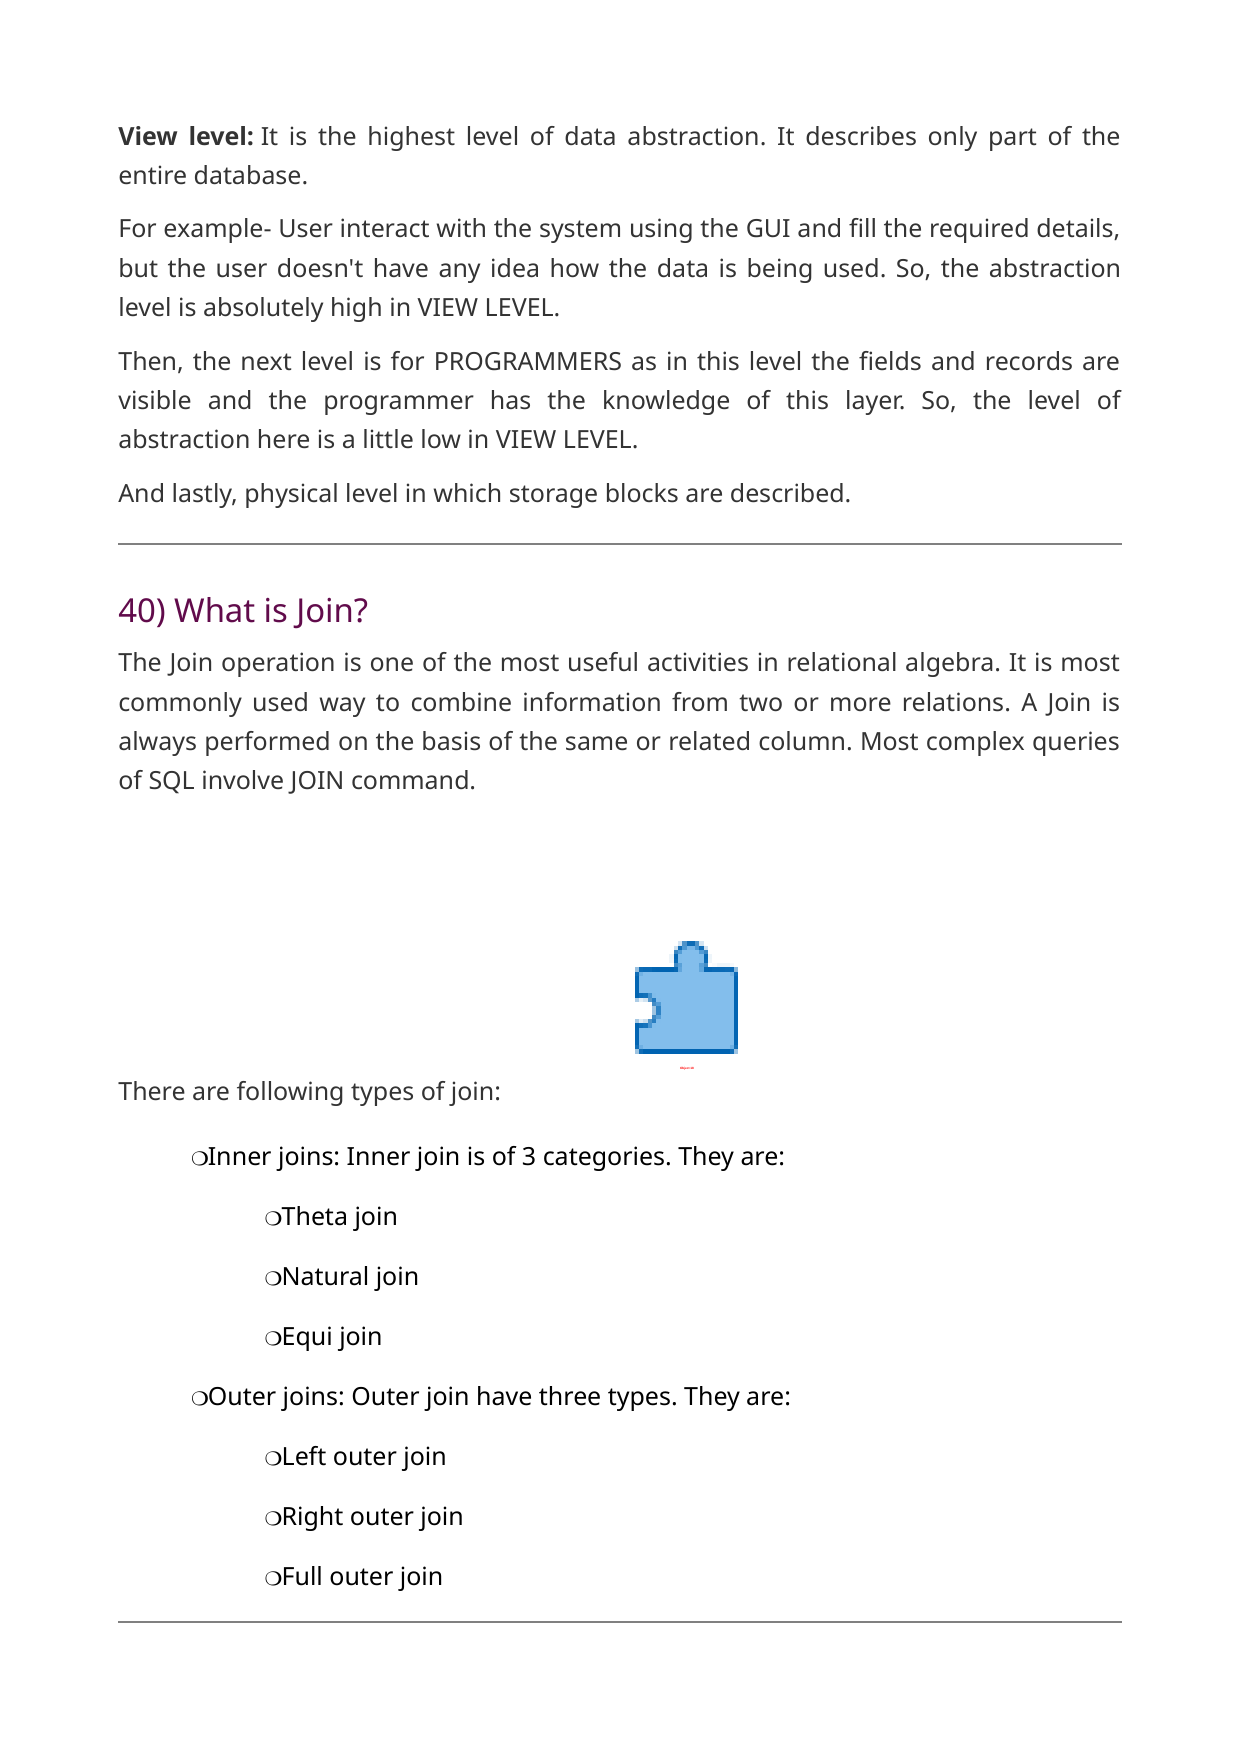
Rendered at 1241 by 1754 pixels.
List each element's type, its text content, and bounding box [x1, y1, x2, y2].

text The Join operation is one of the most useful activities in relational algebra. It is most commonly used way to combine information from two or more relations. A Join is always performed on the basis of the same or related column. Most complex queries of SQL involve JOIN command. [118, 645, 1122, 797]
list Inner joins: Inner join is of 3 categories. They are: [118, 1134, 1122, 1173]
list Right outer join [118, 1493, 1122, 1532]
list Outer joins: Outer join have three types. They are: [118, 1374, 1122, 1413]
subtitle 40) What is Join? [118, 588, 1122, 632]
text View level: It is the highest level of data abstraction. It describes only part of the entire database. [118, 118, 1122, 191]
text There are following types of join: [118, 1074, 1122, 1108]
list Equi join [118, 1314, 1122, 1353]
text For example- User interact with the system using the GUI and fill the required details, but the user doesn't have any idea how the data is being used. So, the abstraction level is absolutely high in VIEW LEVEL. [118, 211, 1122, 323]
list Left outer join [118, 1433, 1122, 1473]
list Theta join [118, 1194, 1122, 1233]
list Natural join [118, 1254, 1122, 1293]
text Then, the next level is for PROGRAMMERS as in this level the fields and records are visible and the programmer has the knowledge of this layer. So, the level of abstraction here is a little low in VIEW LEVEL. [118, 343, 1122, 456]
text And lastly, physical level in which storage blocks are described. [118, 475, 1122, 509]
list Full outer join [118, 1553, 1122, 1592]
